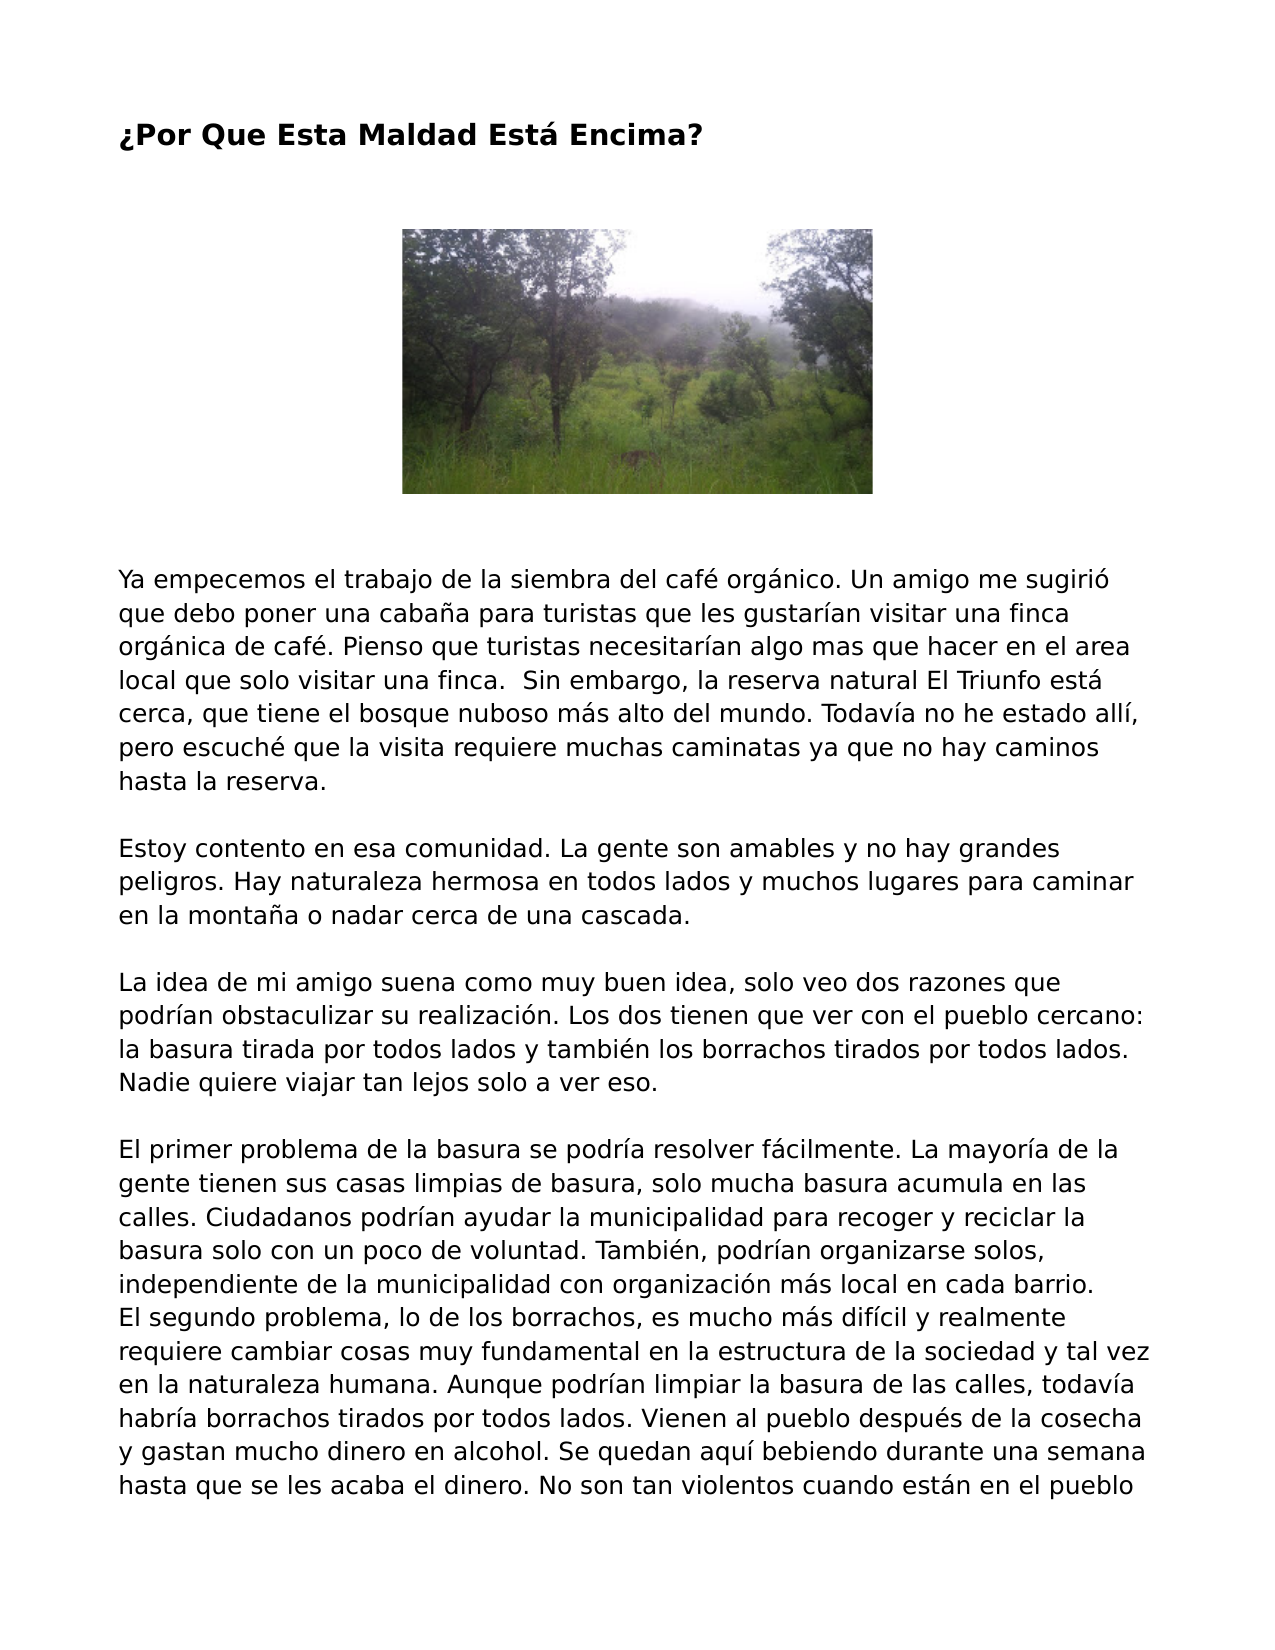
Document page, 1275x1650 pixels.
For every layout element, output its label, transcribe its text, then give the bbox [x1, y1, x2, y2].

text ¿Por Que Esta Maldad Está Encima? [118, 118, 1157, 152]
picture [402, 229, 873, 494]
text El primer problema de la basura se podría resolver fácilmente. La mayoría de la gente tienen sus casas limpias de basura, solo mucha basura acumula en las calles. Ciudadanos podrían ayudar la municipalidad para recoger y reciclar la basura solo con un poco de voluntad. También, podrían organizarse solos, independiente de la municipalidad con organización más local en cada barrio. [118, 1136, 1157, 1299]
text El segundo problema, lo de los borrachos, es mucho más difícil y realmente requiere cambiar cosas muy fundamental en la estructura de la sociedad y tal vez en la naturaleza humana. Aunque podrían limpiar la basura de las calles, todavía habría borrachos tirados por todos lados. Vienen al pueblo después de la cosecha y gastan mucho dinero en alcohol. Se quedan aquí bebiendo durante una semana hasta que se les acaba el dinero. No son tan violentos cuando están en el pueblo [118, 1303, 1157, 1500]
text Estoy contento en esa comunidad. La gente son amables y no hay grandes peligros. Hay naturaleza hermosa en todos lados y muchos lugares para caminar en la montaña o nadar cerca de una cascada. [118, 834, 1157, 930]
text La idea de mi amigo suena como muy buen idea, solo veo dos razones que podrían obstaculizar su realización. Los dos tienen que ver con el pueblo cercano: la basura tirada por todos lados y también los borrachos tirados por todos lados. Nadie quiere viajar tan lejos solo a ver eso. [118, 968, 1157, 1098]
text Ya empecemos el trabajo de la siembra del café orgánico. Un amigo me sugirió que debo poner una cabaña para turistas que les gustarían visitar una finca orgánica de café. Pienso que turistas necesitarían algo mas que hacer en el area local que solo visitar una finca. Sin embargo, la reserva natural El Triunfo está cerca, que tiene el bosque nuboso más alto del mundo. Todavía no he estado allí, pero escuché que la visita requiere muchas caminatas ya que no hay caminos hasta la reserva. [118, 566, 1157, 796]
